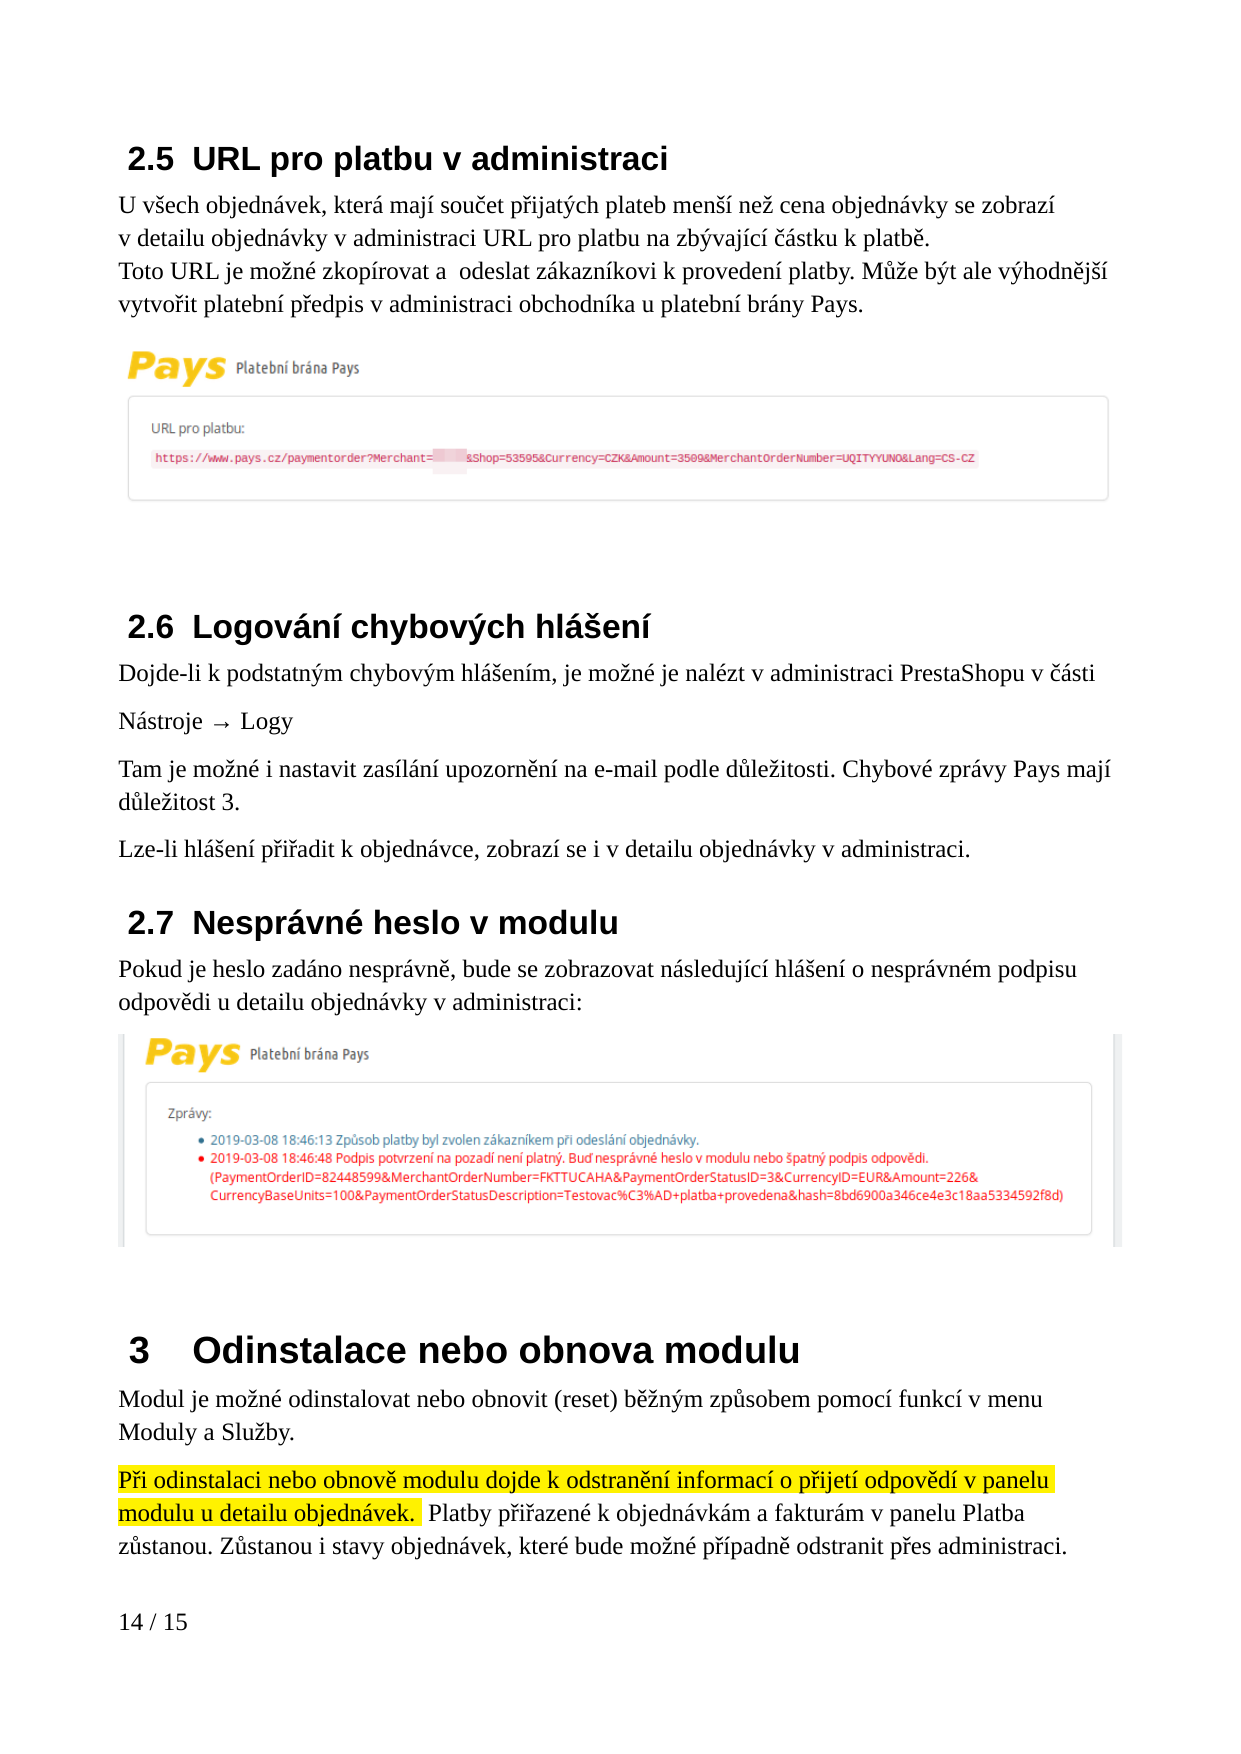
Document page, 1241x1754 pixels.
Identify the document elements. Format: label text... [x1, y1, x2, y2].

subtitle URL pro platbu v administraci [118, 139, 1122, 178]
text Modul je možné odinstalovat nebo obnovit (reset) běžným způsobem pomocí funkcí v menu Moduly a Služby. [118, 1384, 1122, 1446]
subtitle Nesprávné heslo v modulu [118, 903, 1122, 941]
text Pokud je heslo zadáno nesprávně, bude se zobrazovat následující hlášení o nesprávném podpisu odpovědi u detailu objednávky v administraci: [118, 954, 1122, 1016]
subtitle Logování chybových hlášení [118, 607, 1122, 646]
text Nástroje → Logy [118, 706, 1122, 735]
text Tam je možné i nastavit zasílání upozornění na e-mail podle důležitosti. Chybové zprávy Pays mají důležitost 3. [118, 754, 1122, 816]
picture [118, 336, 1123, 535]
subtitle Odinstalace nebo obnova modulu [118, 1328, 1122, 1372]
picture [118, 1034, 1123, 1247]
text U všech objednávek, která mají součet přijatých plateb menší než cena objednávky se zobrazí v detailu objednávky v administraci URL pro platbu na zbývající částku k platbě. Toto URL je možné zkopírovat a odeslat zákazníkovi k provedení platby. Může být ale výhodnější vytvořit platební předpis v administraci obchodníka u platební brány Pays. [118, 190, 1122, 318]
text Dojde-li k podstatným chybovým hlášením, je možné je nalézt v administraci PrestaShopu v části [118, 658, 1122, 687]
text Lze-li hlášení přiřadit k objednávce, zobrazí se i v detailu objednávky v administraci. [118, 834, 1122, 863]
text Při odinstalaci nebo obnově modulu dojde k odstranění informací o přijetí odpovědí v panelu modulu u detailu objednávek. Platby přiřazené k objednávkám a fakturám v panelu Platba zůstanou. Zůstanou i stavy objednávek, které bude možné případně odstranit přes administraci. [118, 1465, 1122, 1559]
